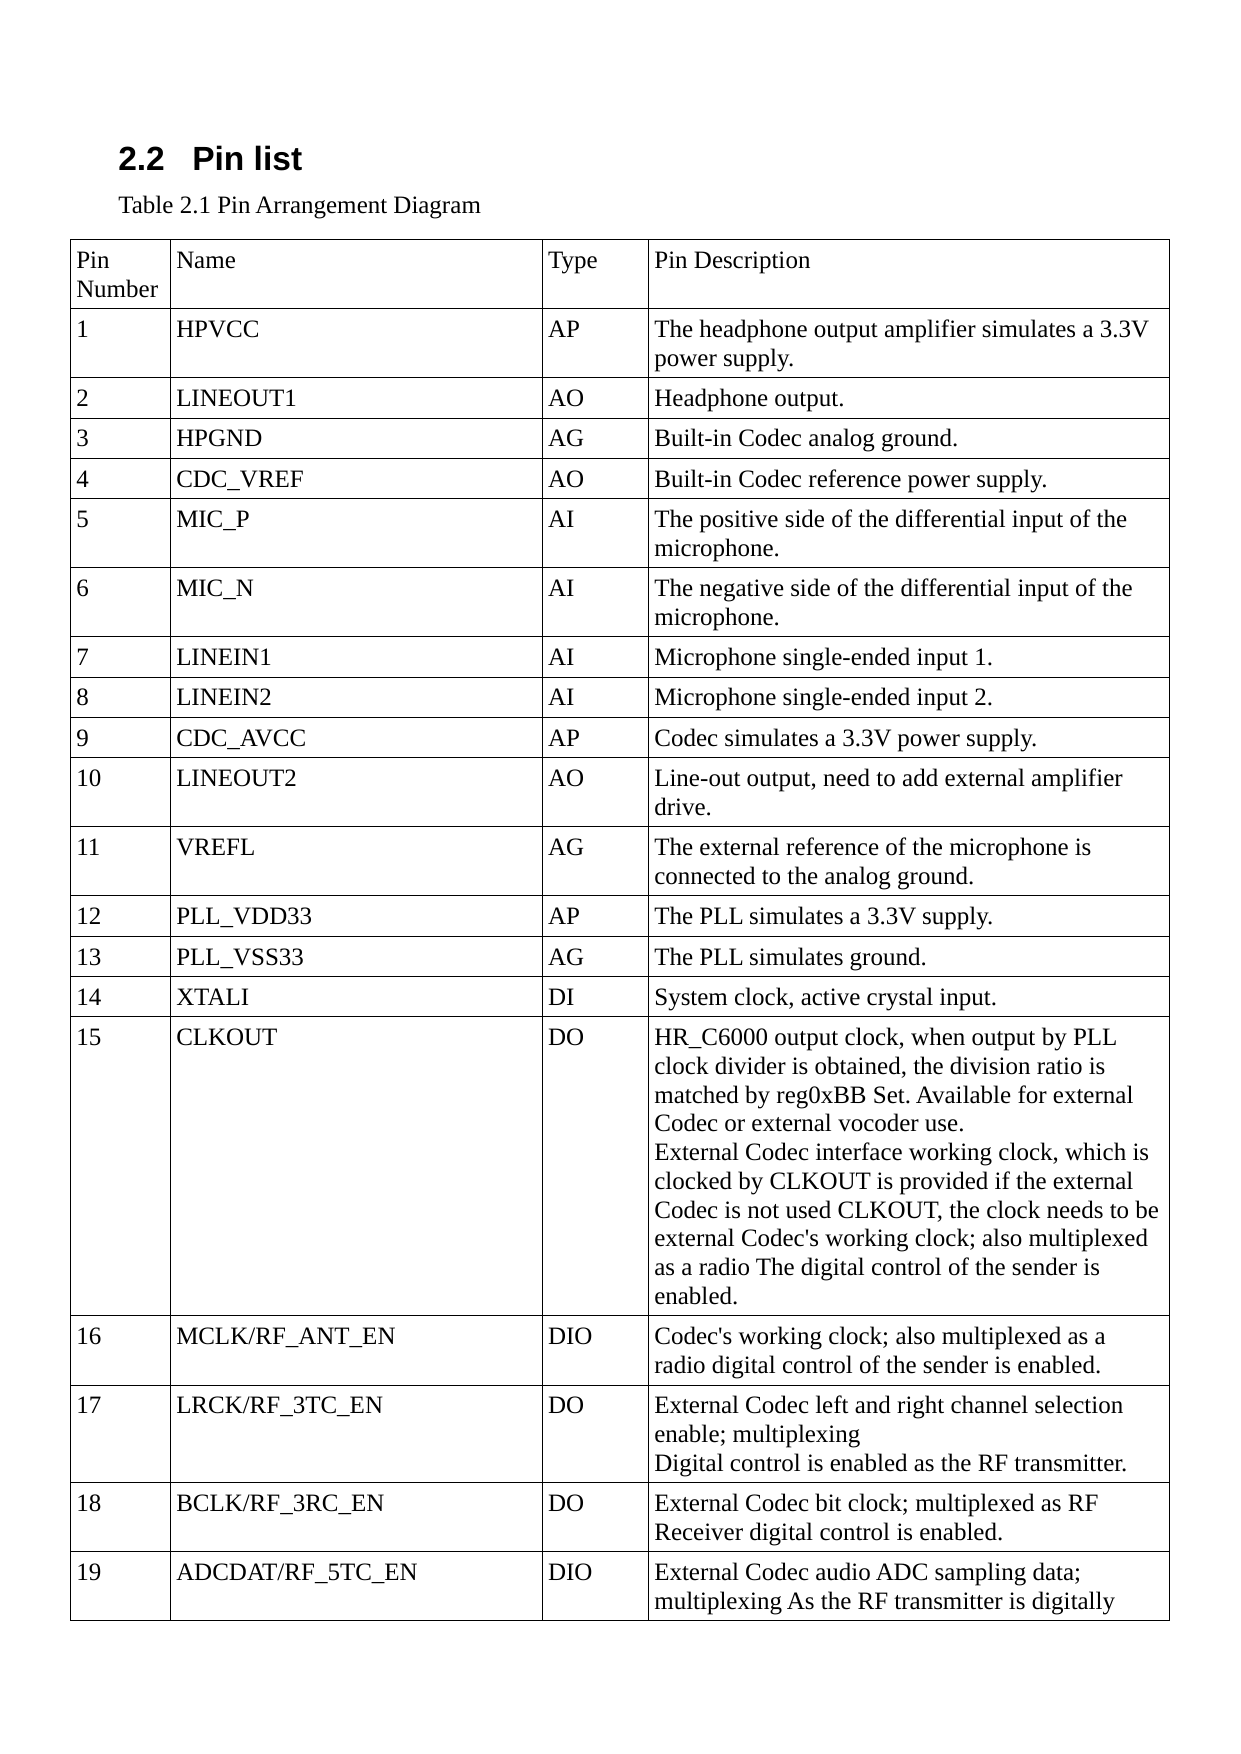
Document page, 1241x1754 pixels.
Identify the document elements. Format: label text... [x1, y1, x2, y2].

table_cell The positive side of the differential input of the microphone. [649, 499, 1169, 567]
table_cell 6 [71, 568, 170, 636]
table_cell 19 [71, 1552, 170, 1620]
table_cell AG [543, 827, 648, 895]
table_cell HPGND [171, 419, 542, 458]
table_cell LINEIN1 [171, 637, 542, 677]
table_cell AO [543, 378, 648, 418]
table_cell 7 [71, 637, 170, 677]
table_cell AI [543, 568, 648, 636]
table_cell MIC_P [171, 499, 542, 567]
table_cell External Codec left and right channel selection enable; multiplexing Digital control is enabled as the RF transmitter. [649, 1386, 1169, 1482]
table_cell AP [543, 896, 648, 936]
table_cell DI [543, 977, 648, 1016]
table_cell 12 [71, 896, 170, 936]
table_cell AI [543, 678, 648, 717]
table_cell Microphone single-ended input 1. [649, 637, 1169, 677]
table_cell PLL_VSS33 [171, 937, 542, 976]
table_cell The PLL simulates a 3.3V supply. [649, 896, 1169, 936]
table_cell External Codec audio ADC sampling data; multiplexing As the RF transmitter is digitally [649, 1552, 1169, 1620]
table_cell BCLK/RF_3RC_EN [171, 1483, 542, 1551]
table_cell AP [543, 309, 648, 377]
table_cell MCLK/RF_ANT_EN [171, 1316, 542, 1384]
table_cell CDC_AVCC [171, 718, 542, 757]
table_cell Line-out output, need to add external amplifier drive. [649, 758, 1169, 826]
table_cell 5 [71, 499, 170, 567]
table_cell LINEOUT2 [171, 758, 542, 826]
table_cell Built-in Codec reference power supply. [649, 459, 1169, 498]
table_cell Built-in Codec analog ground. [649, 419, 1169, 458]
table_header Name [171, 240, 542, 308]
table_cell PLL_VDD33 [171, 896, 542, 936]
table_cell AG [543, 419, 648, 458]
table_cell Microphone single-ended input 2. [649, 678, 1169, 717]
table_cell HPVCC [171, 309, 542, 377]
table_cell DIO [543, 1316, 648, 1384]
table_cell HR_C6000 output clock, when output by PLL clock divider is obtained, the division ratio is matched by reg0xBB Set. Available for external Codec or external vocoder use. External Codec interface working clock, which is clocked by CLKOUT is provided if the external Codec is not used CLKOUT, the clock needs to be external Codec's working clock; also multiplexed as a radio The digital control of the sender is enabled. [649, 1017, 1169, 1315]
table_cell External Codec bit clock; multiplexed as RF Receiver digital control is enabled. [649, 1483, 1169, 1551]
table_cell Codec's working clock; also multiplexed as a radio digital control of the sender is enabled. [649, 1316, 1169, 1384]
table_cell LRCK/RF_3TC_EN [171, 1386, 542, 1482]
table_cell 9 [71, 718, 170, 757]
table_cell DIO [543, 1552, 648, 1620]
table_cell AI [543, 499, 648, 567]
table_cell AO [543, 758, 648, 826]
table_cell 17 [71, 1386, 170, 1482]
table_cell The PLL simulates ground. [649, 937, 1169, 976]
table_cell DO [543, 1386, 648, 1482]
table_cell 2 [71, 378, 170, 418]
table_cell ADCDAT/RF_5TC_EN [171, 1552, 542, 1620]
subtitle Pin list [118, 139, 1122, 178]
table_cell 14 [71, 977, 170, 1016]
table_cell 10 [71, 758, 170, 826]
table_cell 13 [71, 937, 170, 976]
table_cell LINEIN2 [171, 678, 542, 717]
table_cell 11 [71, 827, 170, 895]
table_cell Headphone output. [649, 378, 1169, 418]
table_cell The headphone output amplifier simulates a 3.3V power supply. [649, 309, 1169, 377]
table_cell CLKOUT [171, 1017, 542, 1315]
table_cell 4 [71, 459, 170, 498]
table_header Pin Number [71, 240, 170, 308]
table_header Pin Description [649, 240, 1169, 308]
table_cell Codec simulates a 3.3V power supply. [649, 718, 1169, 757]
table_header Type [543, 240, 648, 308]
table_cell The external reference of the microphone is connected to the analog ground. [649, 827, 1169, 895]
table_cell System clock, active crystal input. [649, 977, 1169, 1016]
table_cell 8 [71, 678, 170, 717]
table_cell AP [543, 718, 648, 757]
table_cell 3 [71, 419, 170, 458]
table_cell DO [543, 1483, 648, 1551]
table_cell 1 [71, 309, 170, 377]
table_cell 16 [71, 1316, 170, 1384]
table_cell MIC_N [171, 568, 542, 636]
table_cell XTALI [171, 977, 542, 1016]
table_cell 18 [71, 1483, 170, 1551]
table_cell VREFL [171, 827, 542, 895]
table_cell 15 [71, 1017, 170, 1315]
table_cell AG [543, 937, 648, 976]
table_cell LINEOUT1 [171, 378, 542, 418]
table_cell DO [543, 1017, 648, 1315]
table_cell The negative side of the differential input of the microphone. [649, 568, 1169, 636]
table_cell AO [543, 459, 648, 498]
text Table 2.1 Pin Arrangement Diagram [118, 190, 1122, 219]
table_cell CDC_VREF [171, 459, 542, 498]
table_cell AI [543, 637, 648, 677]
